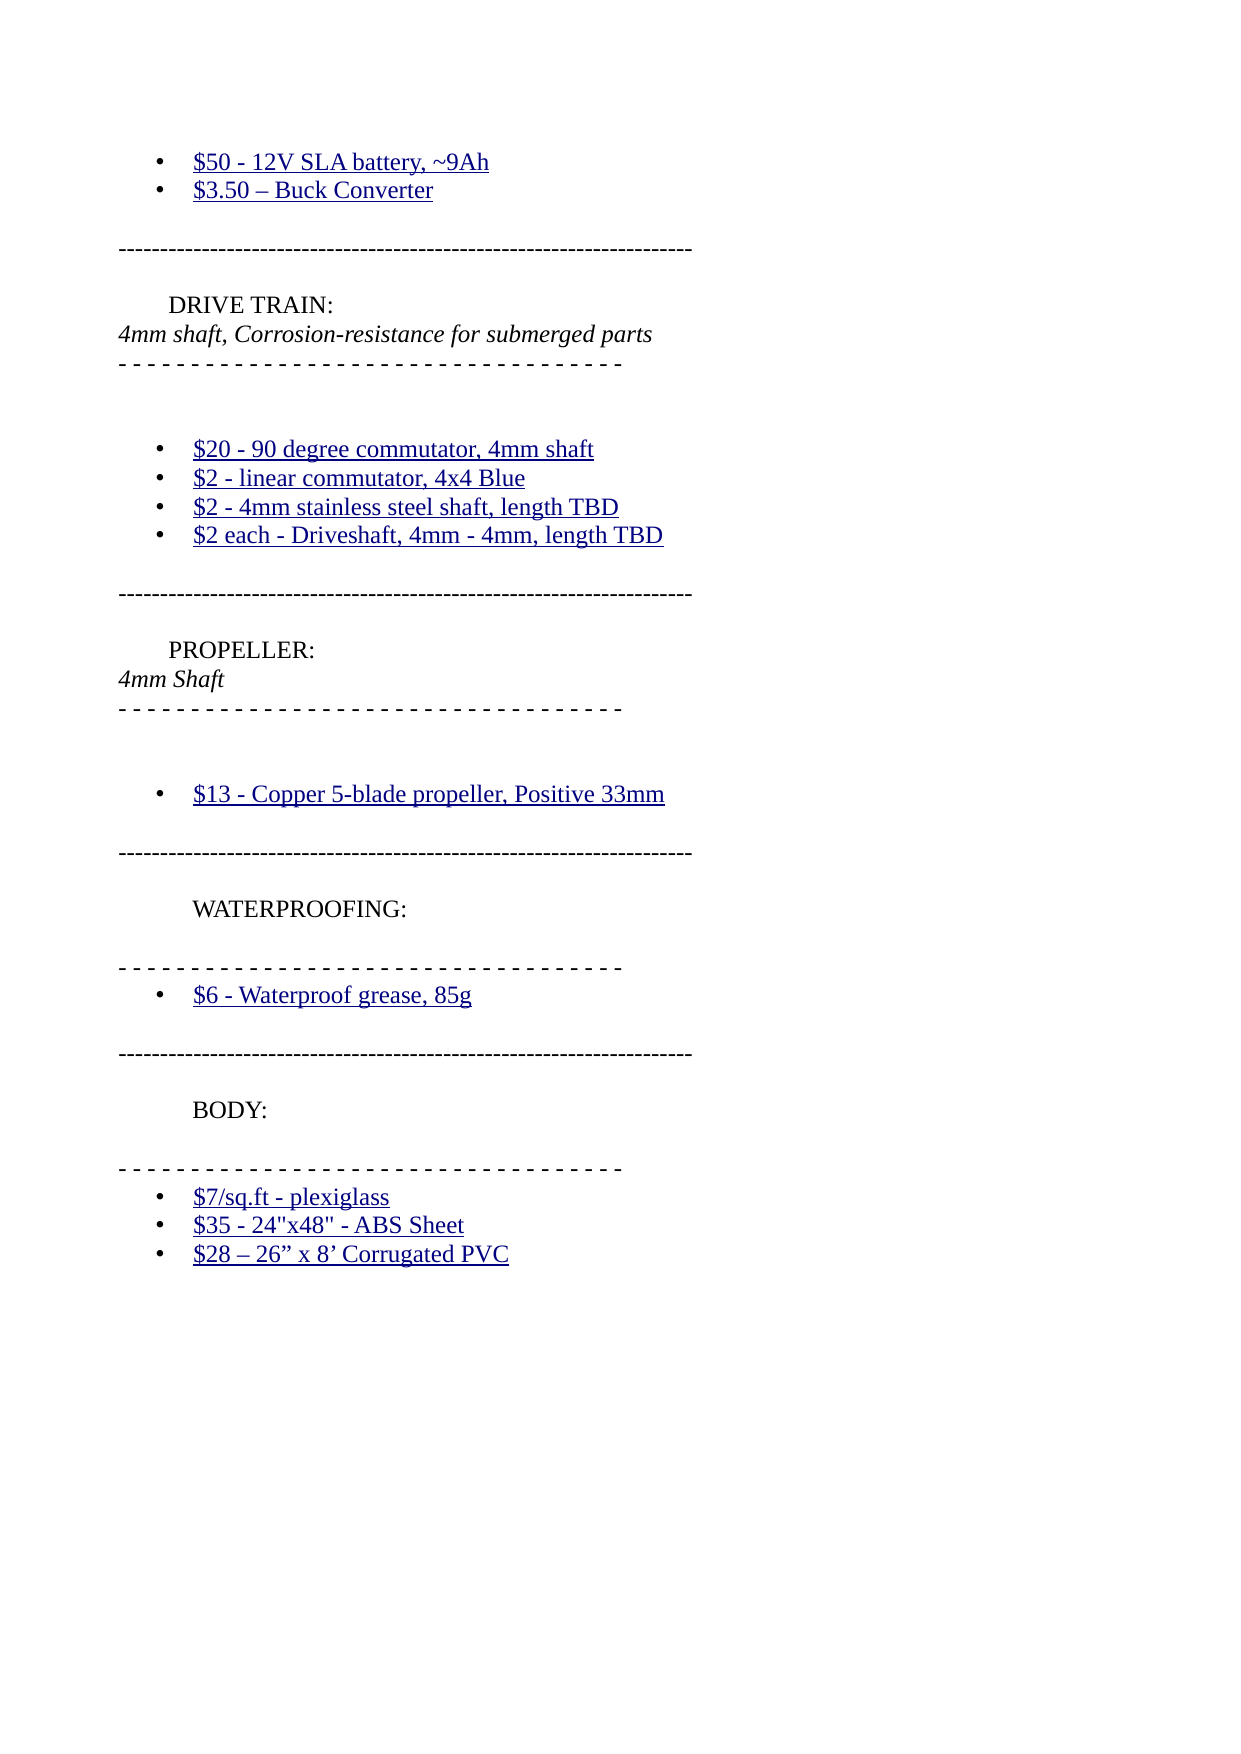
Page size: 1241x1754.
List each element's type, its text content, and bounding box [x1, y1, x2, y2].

text --------------------------------------------------------------------- [118, 1038, 1122, 1067]
list $6 - Waterproof grease, 85g [156, 981, 1122, 1009]
text - - - - - - - - - - - - - - - - - - - - - - - - - - - - - - - - - - - [118, 693, 1122, 722]
list $3.50 – Buck Converter [156, 176, 1122, 204]
text - - - - - - - - - - - - - - - - - - - - - - - - - - - - - - - - - - - [118, 348, 1122, 377]
list $2 - 4mm stainless steel shaft, length TBD [156, 492, 1122, 521]
text DRIVE TRAIN: [118, 291, 1122, 319]
text - - - - - - - - - - - - - - - - - - - - - - - - - - - - - - - - - - - [118, 952, 1122, 981]
text --------------------------------------------------------------------- [118, 837, 1122, 866]
text PROPELLER: [118, 636, 1122, 664]
text 4mm Shaft [118, 664, 1122, 693]
list $2 - linear commutator, 4x4 Blue [156, 463, 1122, 492]
text BODY: [118, 1096, 1122, 1124]
list $28 – 26” x 8’ Corrugated PVC [156, 1239, 1122, 1268]
list $2 each - Driveshaft, 4mm - 4mm, length TBD [156, 521, 1122, 549]
text 4mm shaft, Corrosion-resistance for submerged parts [118, 319, 1122, 348]
list $13 - Copper 5-blade propeller, Positive 33mm [156, 779, 1122, 808]
list $35 - 24"x48" - ABS Sheet [156, 1211, 1122, 1239]
list $50 - 12V SLA battery, ~9Ah [156, 147, 1122, 176]
text WATERPROOFING: [118, 894, 1122, 923]
text --------------------------------------------------------------------- [118, 233, 1122, 262]
text --------------------------------------------------------------------- [118, 578, 1122, 607]
list $20 - 90 degree commutator, 4mm shaft [156, 434, 1122, 463]
text - - - - - - - - - - - - - - - - - - - - - - - - - - - - - - - - - - - [118, 1153, 1122, 1182]
list $7/sq.ft - plexiglass [156, 1182, 1122, 1211]
